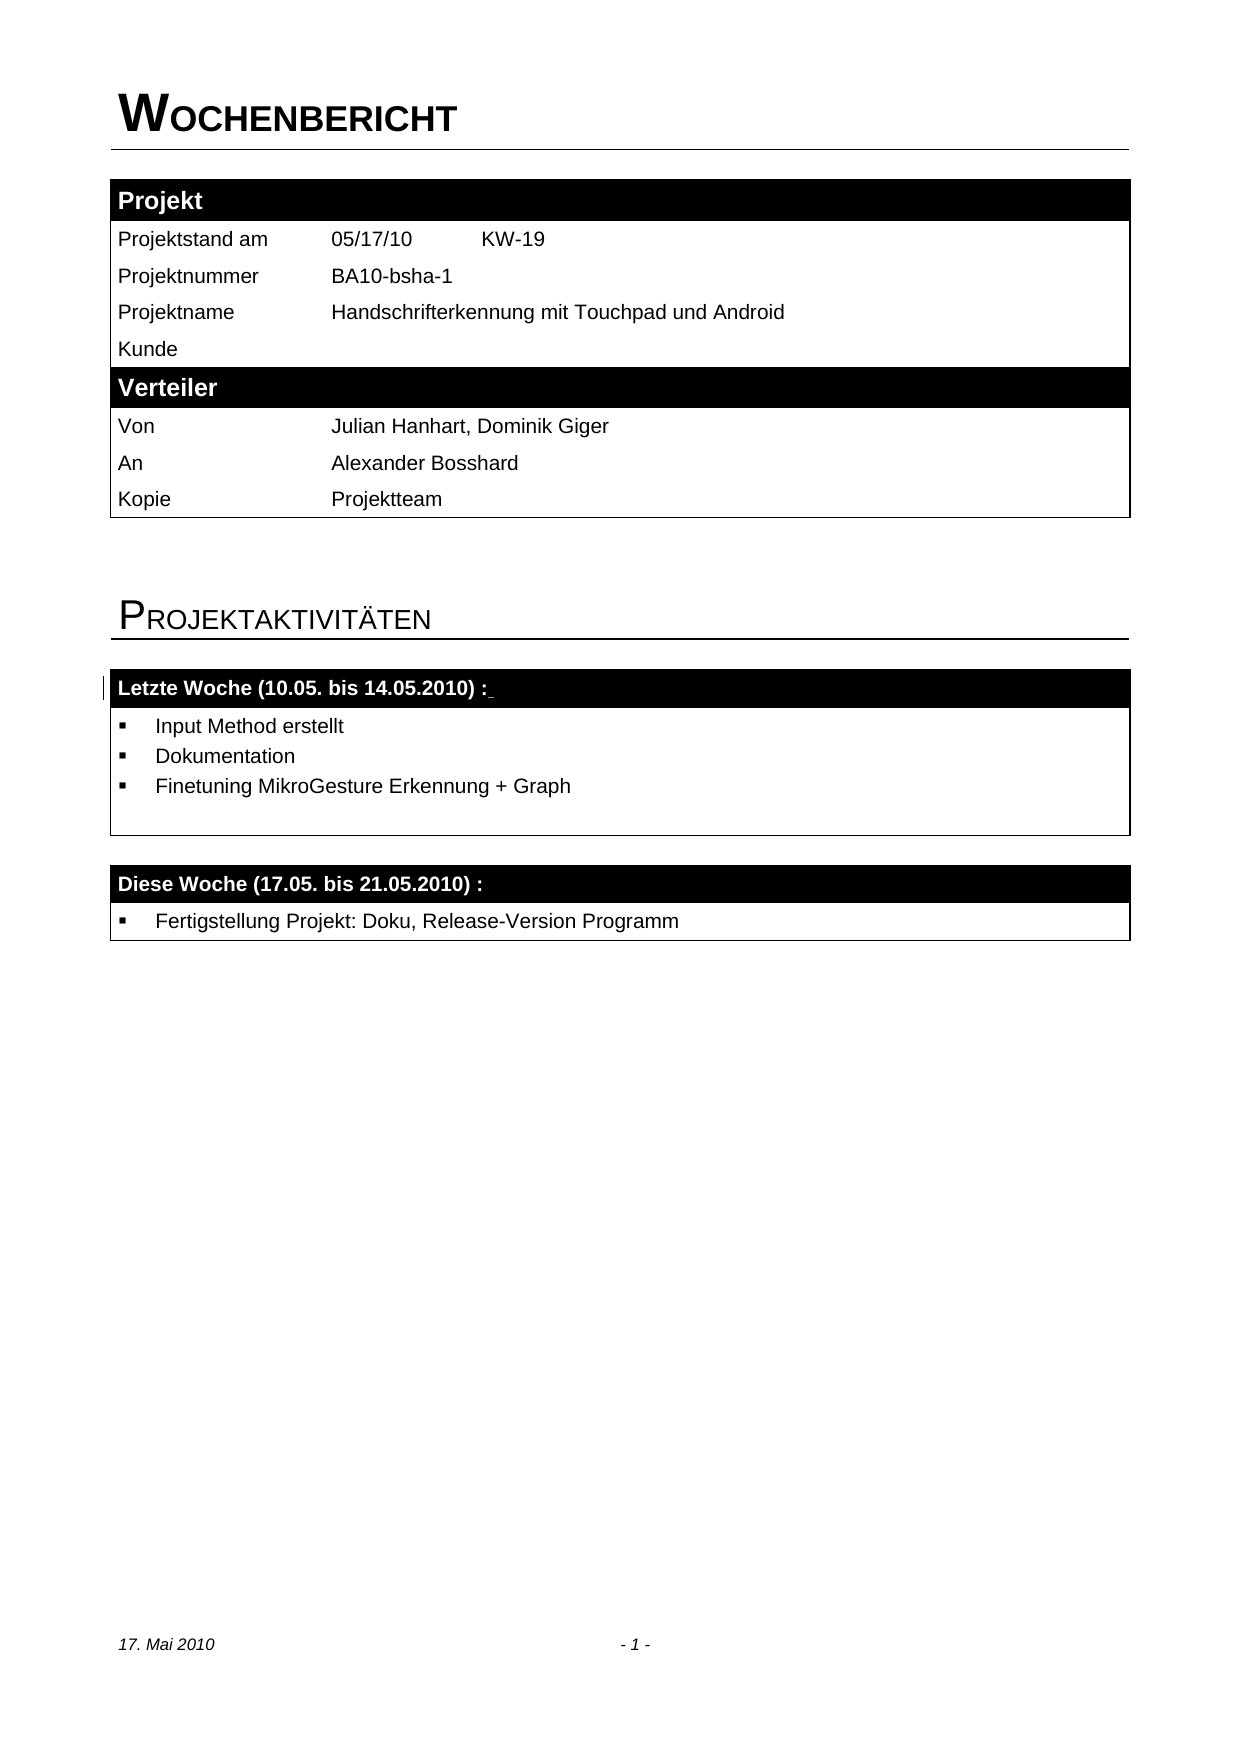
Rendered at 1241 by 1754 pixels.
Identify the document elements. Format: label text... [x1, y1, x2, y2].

table_cell Input Method erstellt Dokumentation Finetuning MikroGesture Erkennung + Graph [111, 708, 1129, 835]
table_cell Projektname [111, 294, 324, 330]
table_cell Projektteam [324, 481, 1129, 517]
table_cell [324, 330, 1129, 367]
table_cell Kopie [111, 481, 324, 517]
table_cell KW-19 [474, 221, 1129, 257]
table_cell BA10-bsha-1 [324, 257, 1129, 294]
table_cell Verteiler [111, 367, 1129, 408]
table_cell Projektstand am [111, 221, 324, 257]
table_cell 17.05.10 [324, 221, 474, 257]
table_header Letzte Woche (10.05. bis 14.05.2010) : [111, 670, 1129, 706]
table_header Projektaktivitäten [111, 590, 531, 638]
table_cell An [111, 444, 324, 481]
table_cell Fertigstellung Projekt: Doku, Release-Version Programm [111, 903, 1129, 940]
table_cell Julian Hanhart, Dominik Giger [324, 408, 1129, 444]
table_cell Handschrifterkennung mit Touchpad und Android [324, 294, 1129, 330]
table_header Projekt [111, 180, 1129, 221]
table_cell Kunde [111, 330, 324, 367]
table_cell Von [111, 408, 324, 444]
table_cell Projektnummer [111, 257, 324, 294]
table_header [531, 590, 1129, 638]
table_header Diese Woche (17.05. bis 21.05.2010) : [111, 866, 1129, 902]
table_cell Alexander Bosshard [324, 444, 1129, 481]
